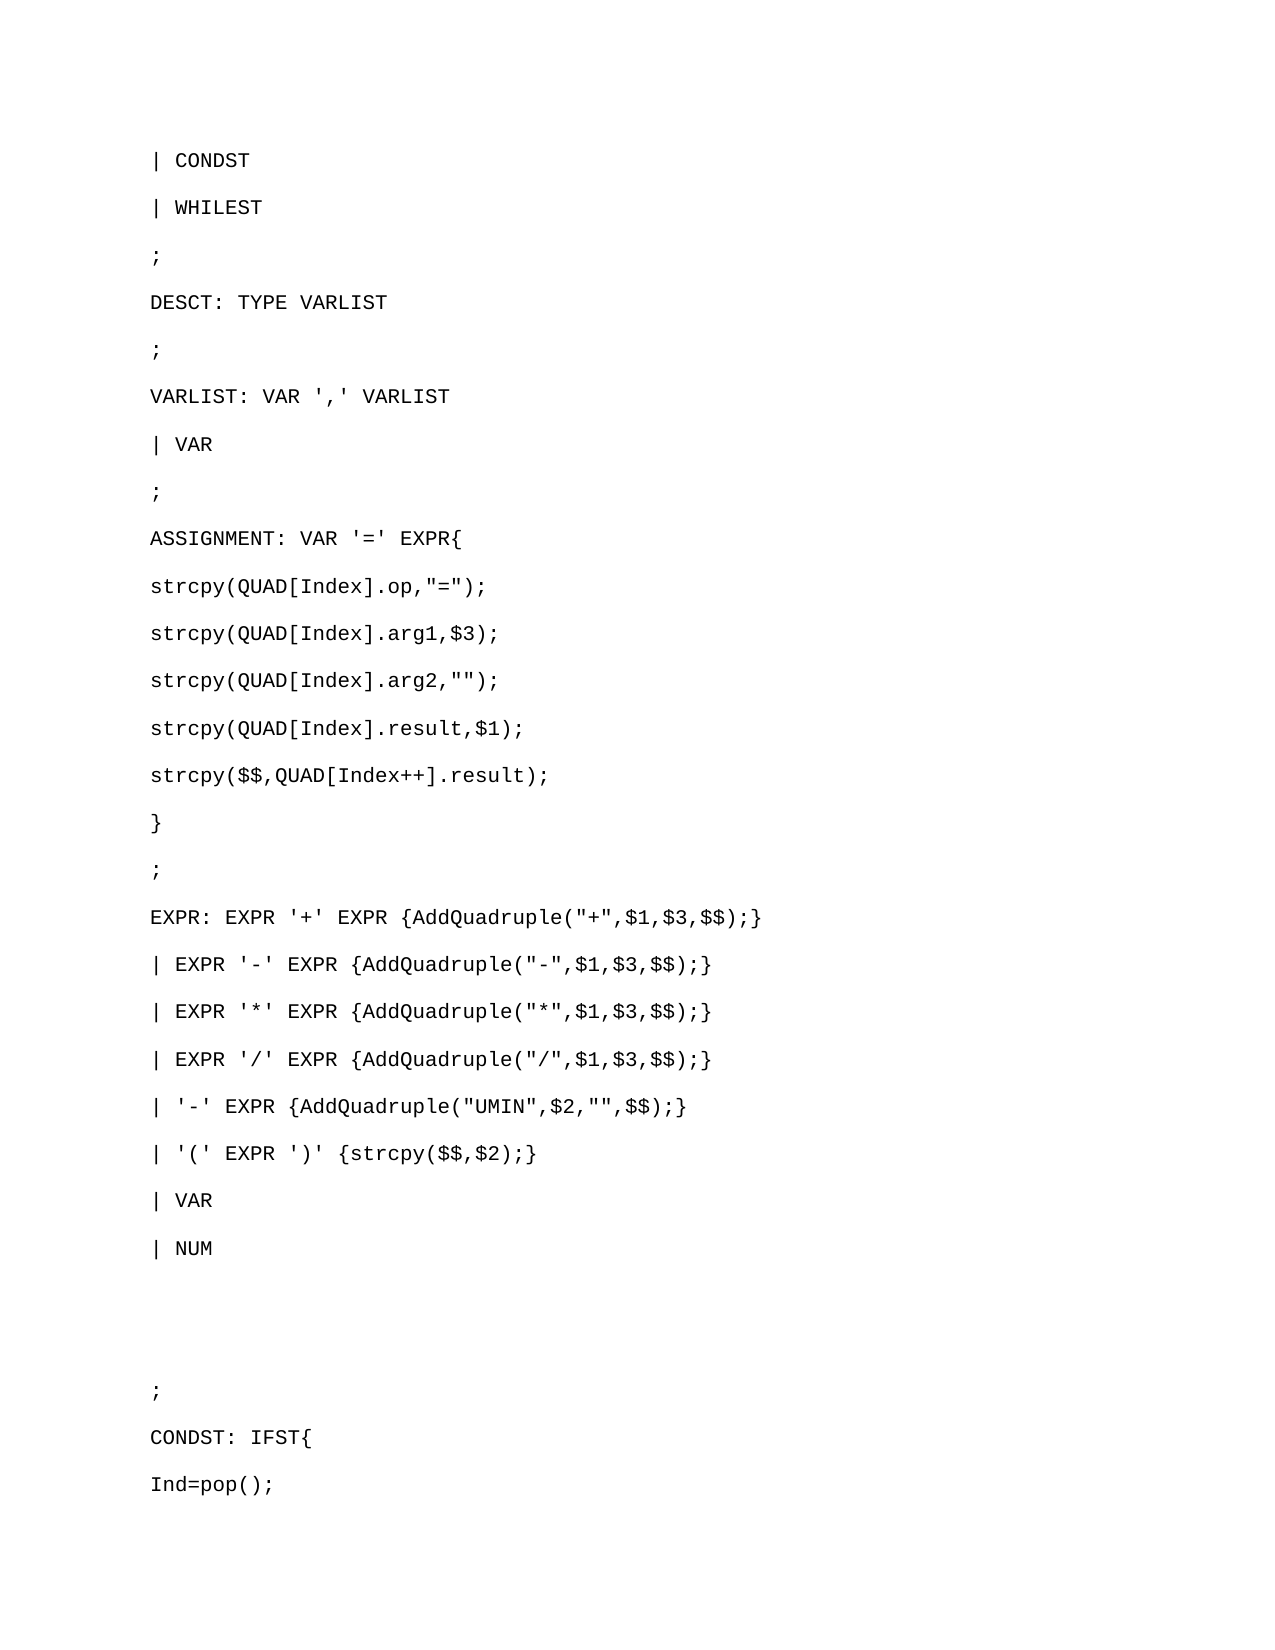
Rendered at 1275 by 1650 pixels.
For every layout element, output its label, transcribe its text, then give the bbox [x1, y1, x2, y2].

text | CONDST [150, 150, 1125, 174]
text | WHILEST [150, 197, 1125, 221]
text strcpy(QUAD[Index].arg2,""); [150, 670, 1125, 694]
text | EXPR '/' EXPR {AddQuadruple("/",$1,$3,$$);} [150, 1048, 1125, 1072]
text | VAR [150, 1190, 1125, 1214]
text CONDST: IFST{ [150, 1427, 1125, 1451]
text | '(' EXPR ')' {strcpy($$,$2);} [150, 1143, 1125, 1167]
text ASSIGNMENT: VAR '=' EXPR{ [150, 528, 1125, 552]
text ; [150, 859, 1125, 883]
text | '-' EXPR {AddQuadruple("UMIN",$2,"",$$);} [150, 1096, 1125, 1119]
text | NUM [150, 1238, 1125, 1261]
text } [150, 812, 1125, 836]
text EXPR: EXPR '+' EXPR {AddQuadruple("+",$1,$3,$$);} [150, 907, 1125, 930]
text ; [150, 481, 1125, 505]
text strcpy(QUAD[Index].arg1,$3); [150, 623, 1125, 647]
text | EXPR '*' EXPR {AddQuadruple("*",$1,$3,$$);} [150, 1001, 1125, 1025]
text ; [150, 1379, 1125, 1403]
text ; [150, 244, 1125, 268]
text | EXPR '-' EXPR {AddQuadruple("-",$1,$3,$$);} [150, 954, 1125, 978]
text ; [150, 339, 1125, 363]
text | VAR [150, 434, 1125, 457]
text strcpy(QUAD[Index].op,"="); [150, 576, 1125, 599]
text Ind=pop(); [150, 1474, 1125, 1498]
text strcpy($$,QUAD[Index++].result); [150, 765, 1125, 788]
text strcpy(QUAD[Index].result,$1); [150, 717, 1125, 741]
text VARLIST: VAR ',' VARLIST [150, 386, 1125, 410]
text DESCT: TYPE VARLIST [150, 292, 1125, 316]
